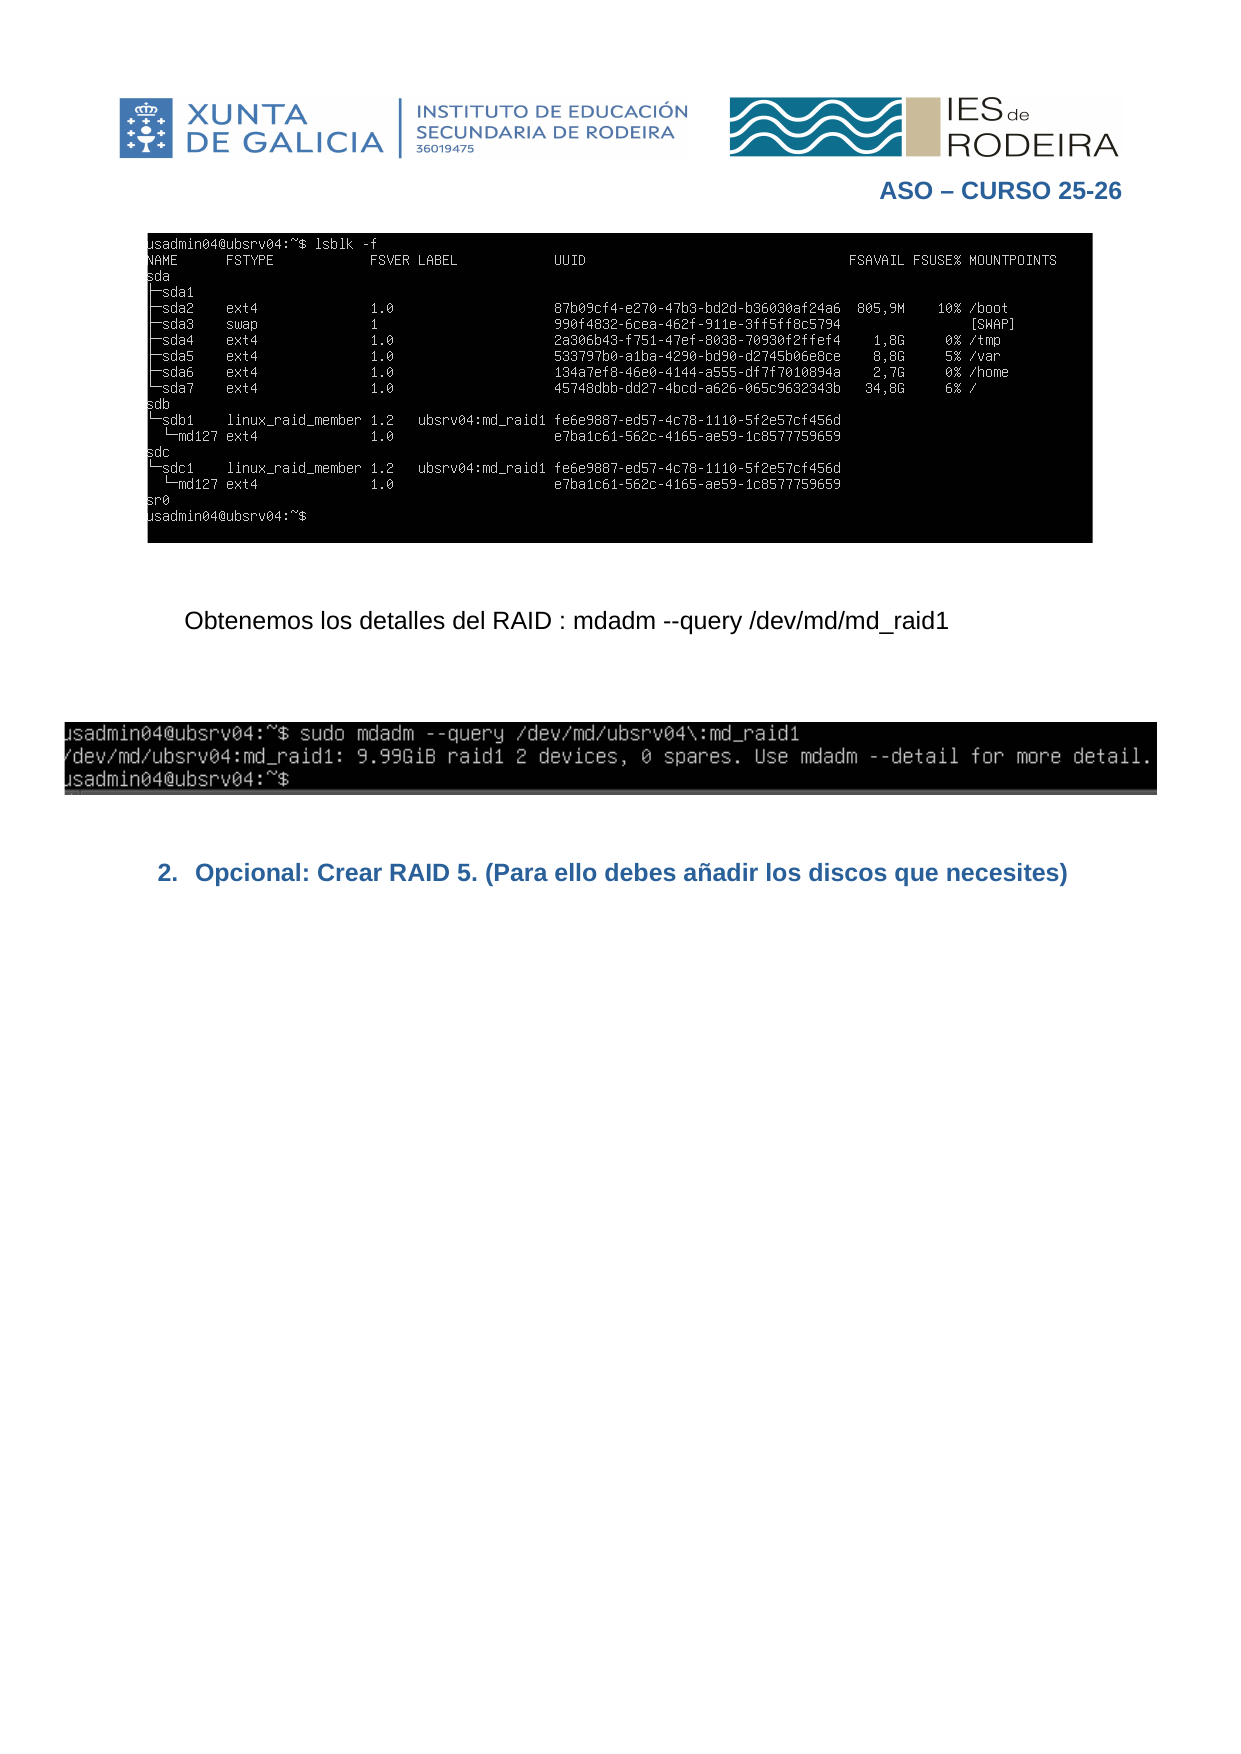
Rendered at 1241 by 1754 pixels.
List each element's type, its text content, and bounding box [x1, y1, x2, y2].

text Obtenemos los detalles del RAID : mdadm --query /dev/md/md_raid1 [177, 606, 1122, 635]
picture [64, 722, 1157, 795]
picture [728, 96, 1123, 158]
list Opcional: Crear RAID 5. (Para ello debes añadir los discos que necesites) [157, 858, 1122, 887]
picture [118, 97, 689, 159]
picture [147, 233, 1093, 543]
